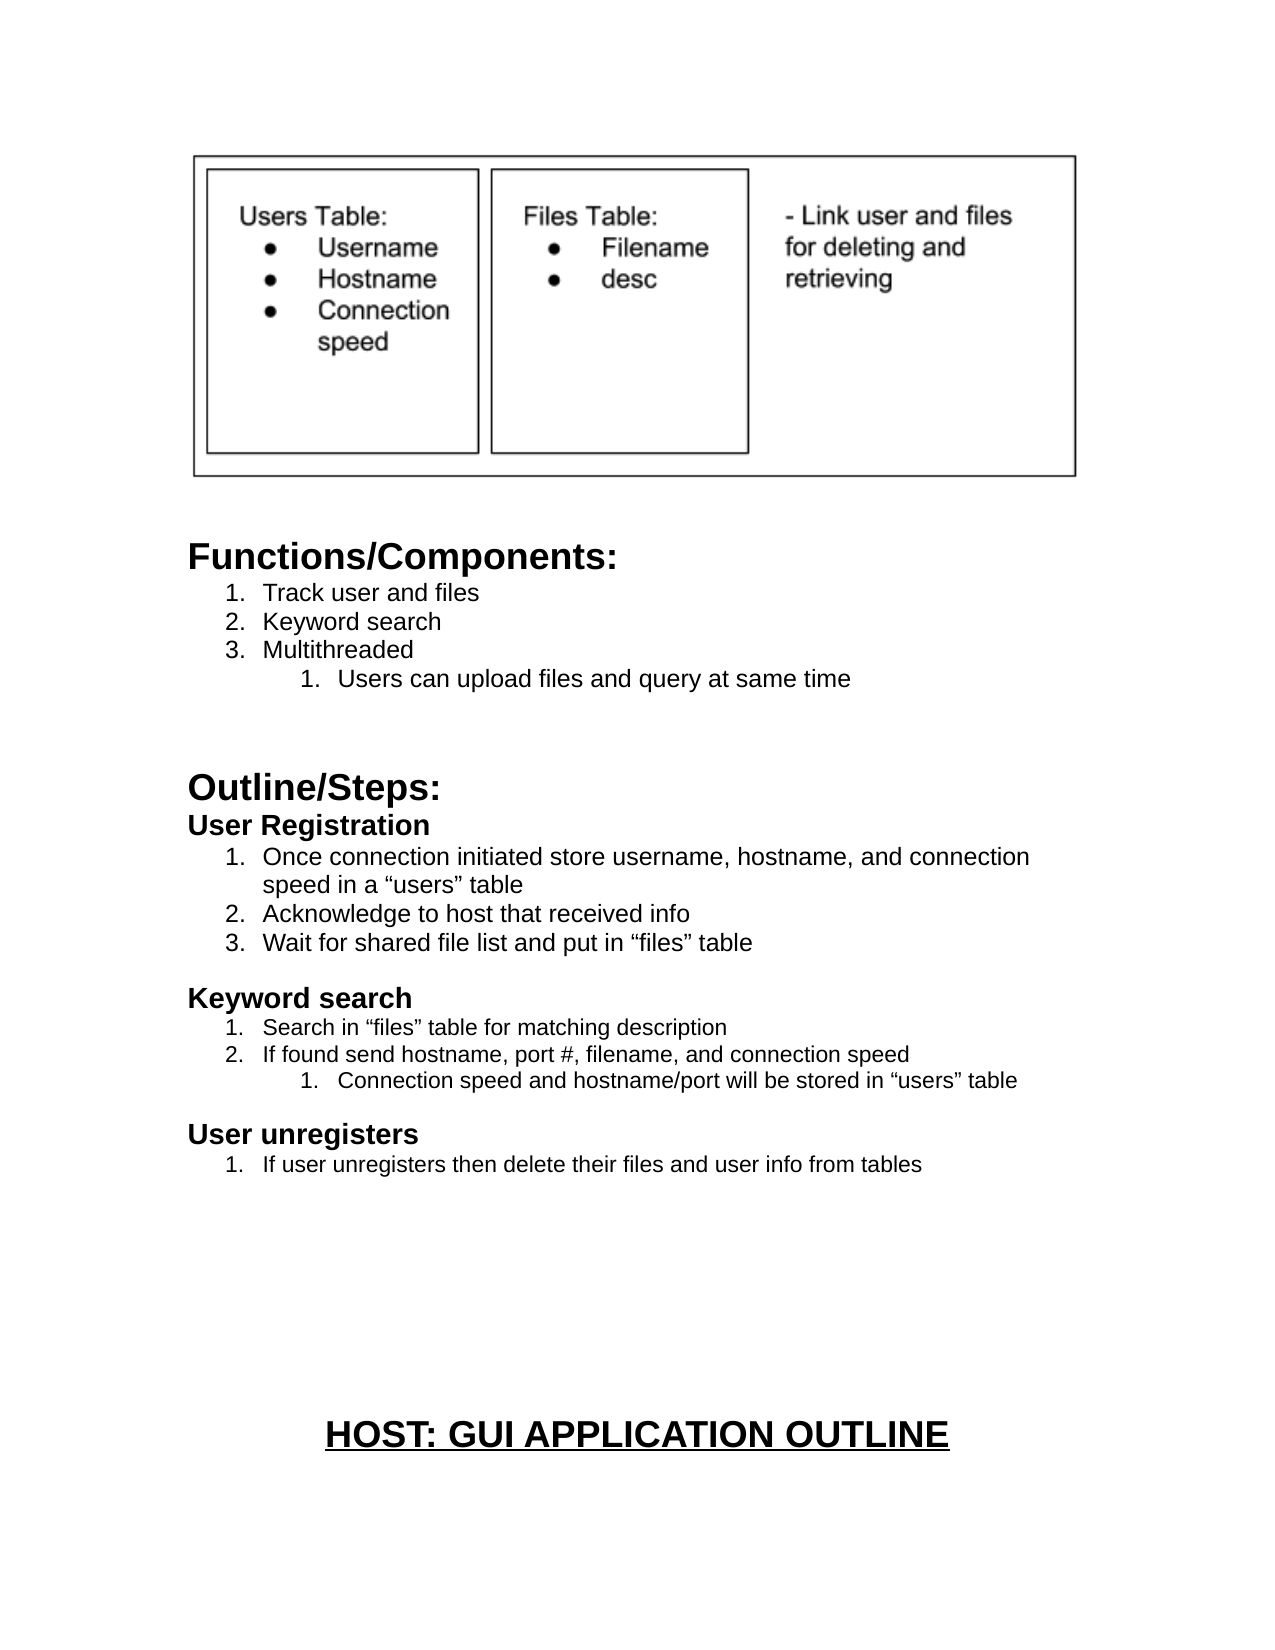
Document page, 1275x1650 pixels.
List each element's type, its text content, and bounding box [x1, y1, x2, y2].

list Keyword search [225, 606, 1087, 635]
text Outline/Steps: [187, 765, 1087, 808]
list Users can upload files and query at same time [300, 664, 1087, 693]
text User Registration [187, 808, 1087, 842]
list Search in “files” table for matching description [225, 1014, 1087, 1041]
list Once connection initiated store username, hostname, and connection speed in a “users” table [225, 842, 1087, 899]
list If user unregisters then delete their files and user info from tables [225, 1151, 1087, 1177]
list Wait for shared file list and put in “files” table [225, 928, 1087, 957]
picture [187, 150, 1088, 487]
text Keyword search [187, 981, 1087, 1014]
list Acknowledge to host that received info [225, 899, 1087, 928]
text Functions/Components: [187, 534, 1087, 578]
text HOST: GUI APPLICATION OUTLINE [187, 1412, 1087, 1455]
list Connection speed and hostname/port will be stored in “users” table [300, 1067, 1087, 1093]
text User unregisters [187, 1117, 1087, 1151]
list Track user and files [225, 578, 1087, 606]
list Multithreaded [225, 635, 1087, 664]
list If found send hostname, port #, filename, and connection speed [225, 1041, 1087, 1067]
